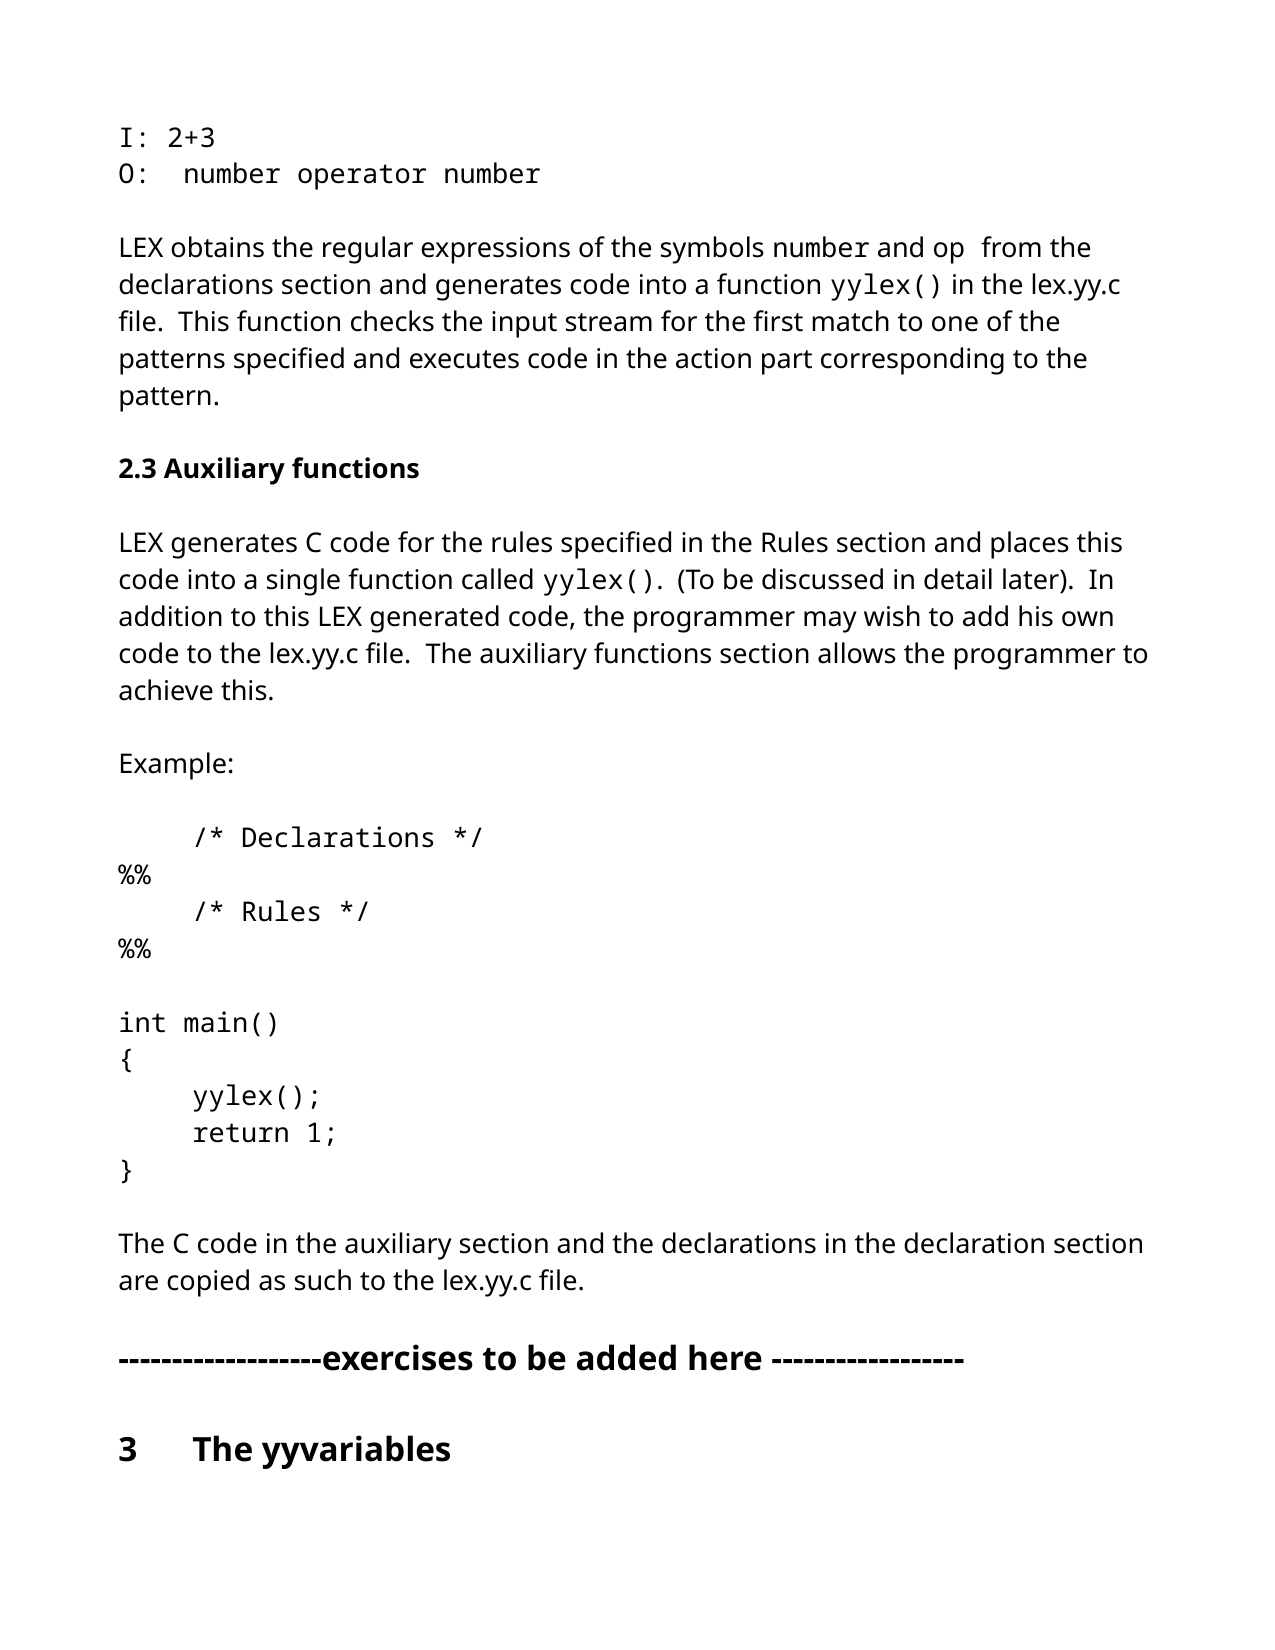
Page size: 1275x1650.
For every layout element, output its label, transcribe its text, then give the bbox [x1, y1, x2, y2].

text The C code in the auxiliary section and the declarations in the declaration section are copied as such to the lex.yy.c file. [118, 1224, 1157, 1298]
text { [118, 1040, 1157, 1077]
text -------------------exercises to be added here ------------------ [118, 1335, 1157, 1380]
text return 1; [118, 1114, 1157, 1151]
text %% [118, 856, 1157, 892]
text %% [118, 929, 1157, 966]
text /* Declarations */ [118, 819, 1157, 856]
text LEX obtains the regular expressions of the symbols number and op from the declarations section and generates code into a function yylex() in the lex.yy.c file. This function checks the input stream for the first match to one of the patterns specified and executes code in the action part corresponding to the pattern. [118, 229, 1157, 413]
text /* Rules */ [118, 892, 1157, 929]
text } [118, 1151, 1157, 1187]
text int main() [118, 1003, 1157, 1040]
text Example: [118, 745, 1157, 782]
text O: number operator number [118, 155, 1157, 192]
text yylex(); [118, 1077, 1157, 1114]
text 3 The yyvariables [118, 1426, 1157, 1471]
text LEX generates C code for the rules specified in the Rules section and places this code into a single function called yylex(). (To be discussed in detail later). In addition to this LEX generated code, the programmer may wish to add his own code to the lex.yy.c file. The auxiliary functions section allows the programmer to achieve this. [118, 524, 1157, 708]
text I: 2+3 [118, 118, 1157, 155]
text 2.3 Auxiliary functions [118, 450, 1157, 487]
